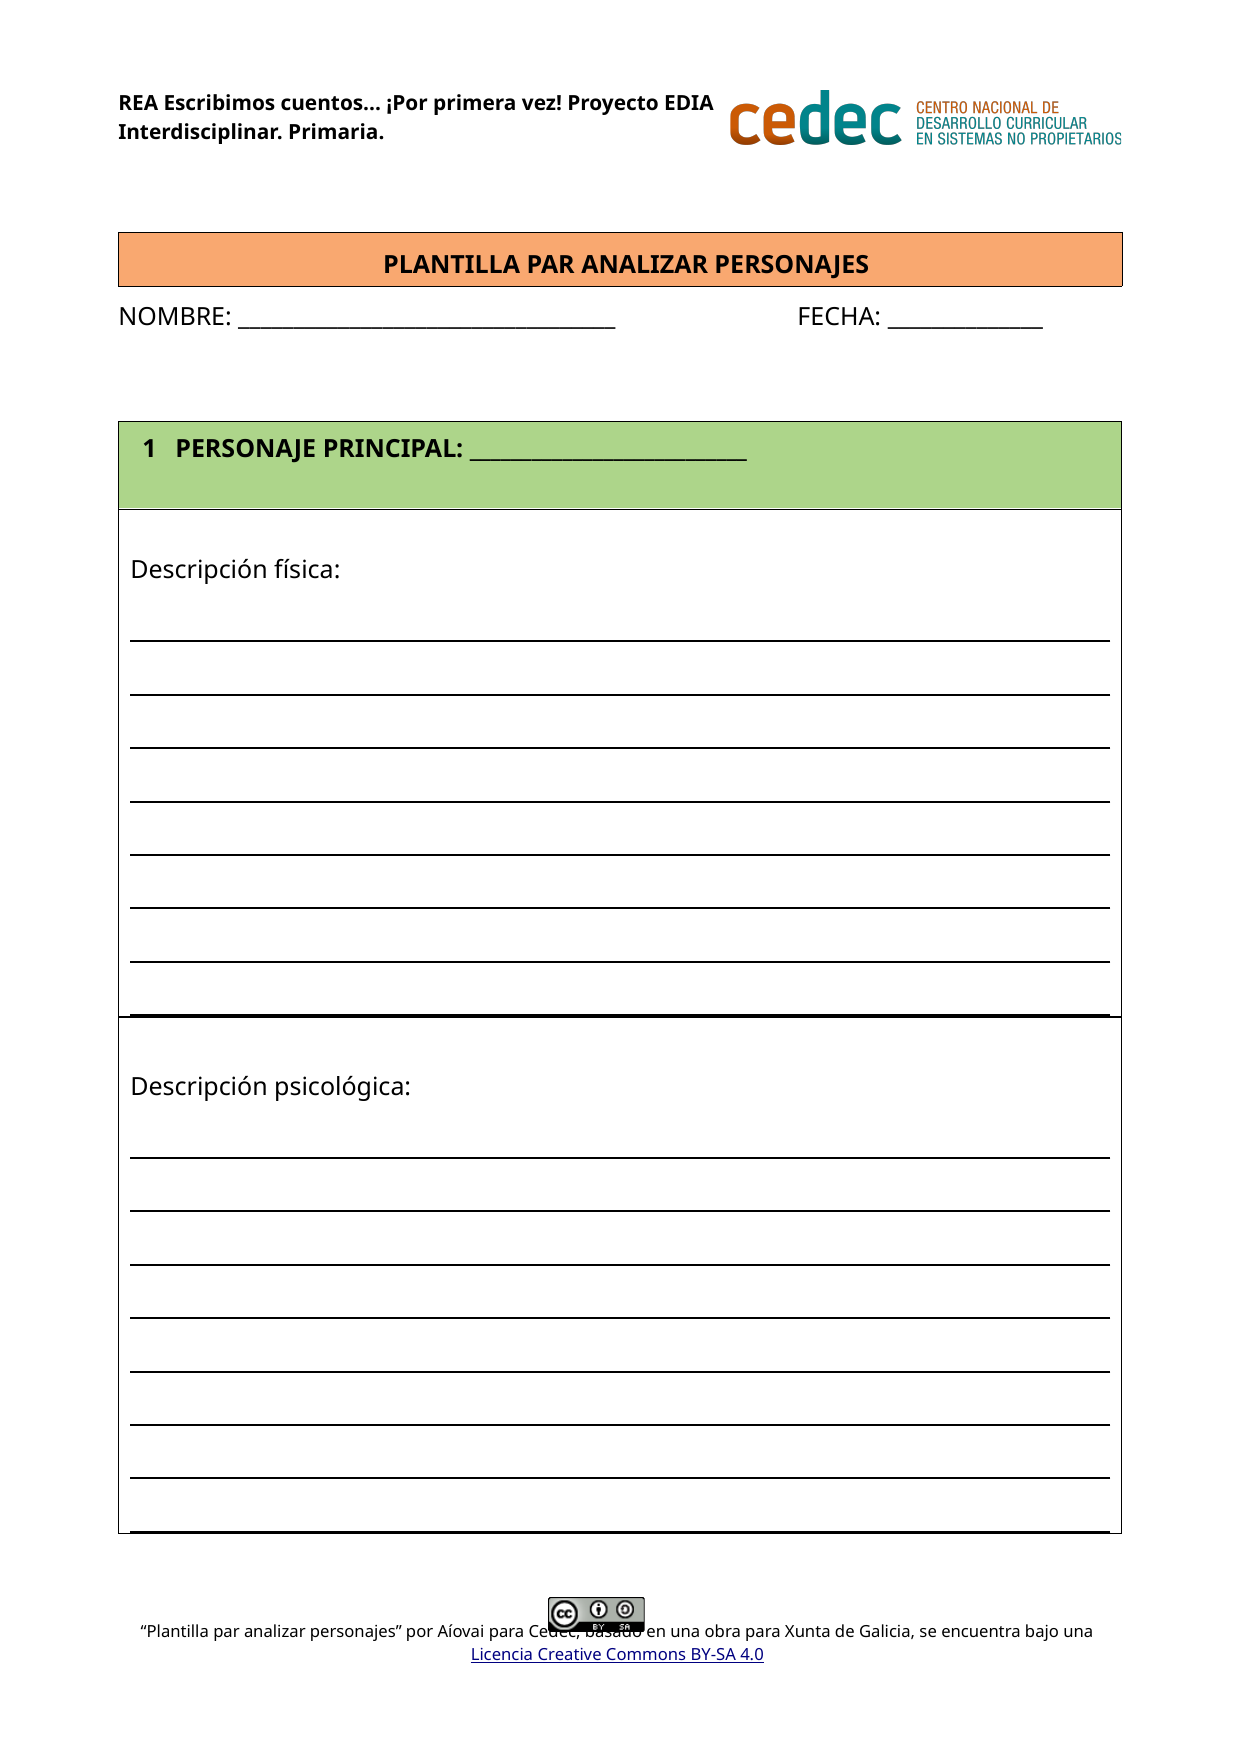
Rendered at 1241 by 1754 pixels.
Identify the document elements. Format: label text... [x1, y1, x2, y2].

picture [548, 1597, 645, 1632]
table_cell Descripción psicológica: [119, 1018, 1121, 1533]
table_header PERSONAJE PRINCIPAL: ___________________________ [119, 422, 1121, 508]
picture [730, 90, 1122, 145]
table_cell Descripción física: [119, 510, 1121, 1016]
text NOMBRE: __________________________________ FECHA: ______________ [118, 298, 1116, 332]
table_header PLANTILLA PAR ANALIZAR PERSONAJES [119, 233, 1122, 286]
